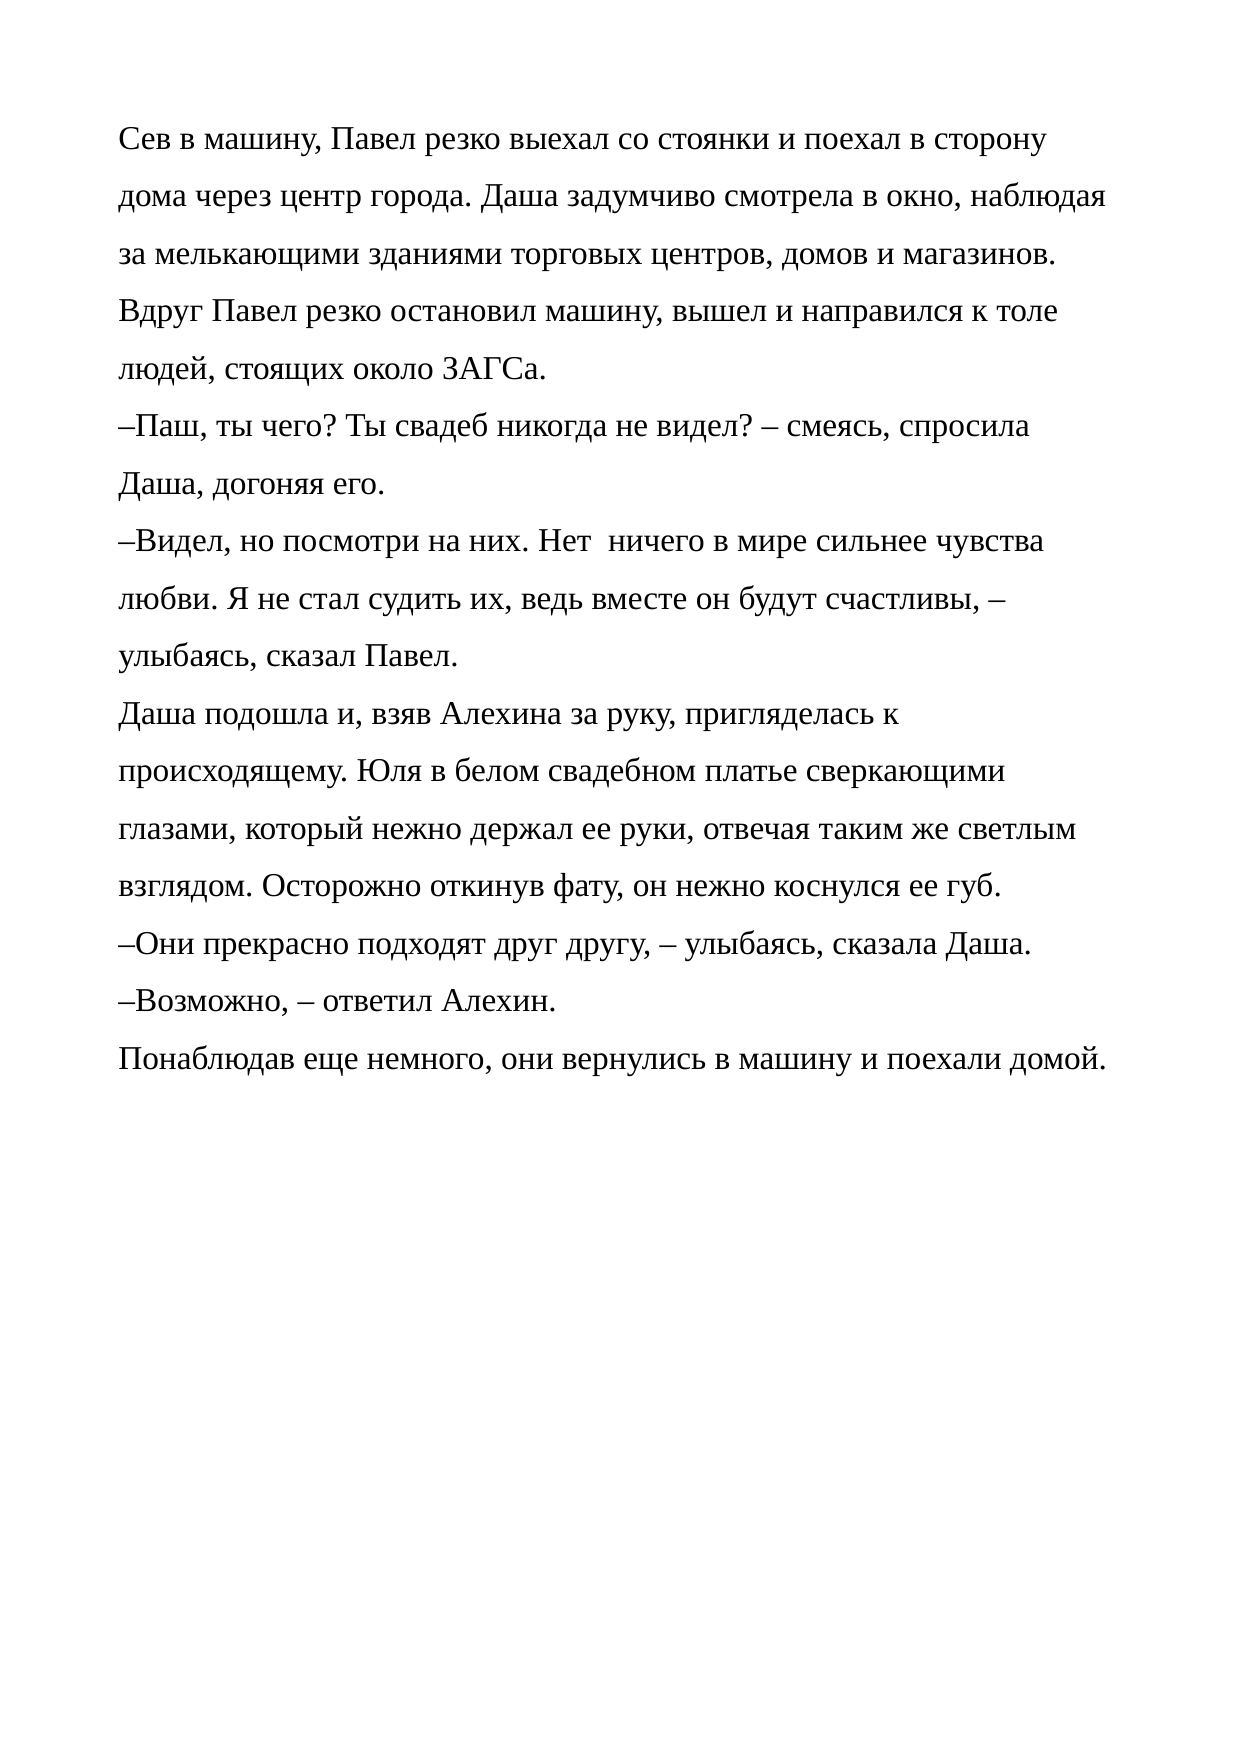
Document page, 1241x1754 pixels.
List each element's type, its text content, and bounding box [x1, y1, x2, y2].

text Сев в машину, Павел резко выехал со стоянки и поехал в сторону дома через центр города. Даша задумчиво смотрела в окно, наблюдая за мелькающими зданиями торговых центров, домов и магазинов. Вдруг Павел резко остановил машину, вышел и направился к толе людей, стоящих около ЗАГСа. [118, 118, 1122, 386]
text –Видел, но посмотри на них. Нет ничего в мире сильнее чувства любви. Я не стал судить их, ведь вместе он будут счастливы, – улыбаясь, сказал Павел. [118, 521, 1122, 674]
text –Они прекрасно подходят друг другу, – улыбаясь, сказала Даша. [118, 923, 1122, 961]
text –Паш, ты чего? Ты свадеб никогда не видел? – смеясь, спросила Даша, догоняя его. [118, 406, 1122, 501]
text Даша подошла и, взяв Алехина за руку, пригляделась к происходящему. Юля в белом свадебном платье сверкающими глазами, который нежно держал ее руки, отвечая таким же светлым взглядом. Осторожно откинув фату, он нежно коснулся ее губ. [118, 693, 1122, 904]
text –Возможно, – ответил Алехин. [118, 981, 1122, 1019]
text Понаблюдав еще немного, они вернулись в машину и поехали домой. [118, 1038, 1122, 1076]
